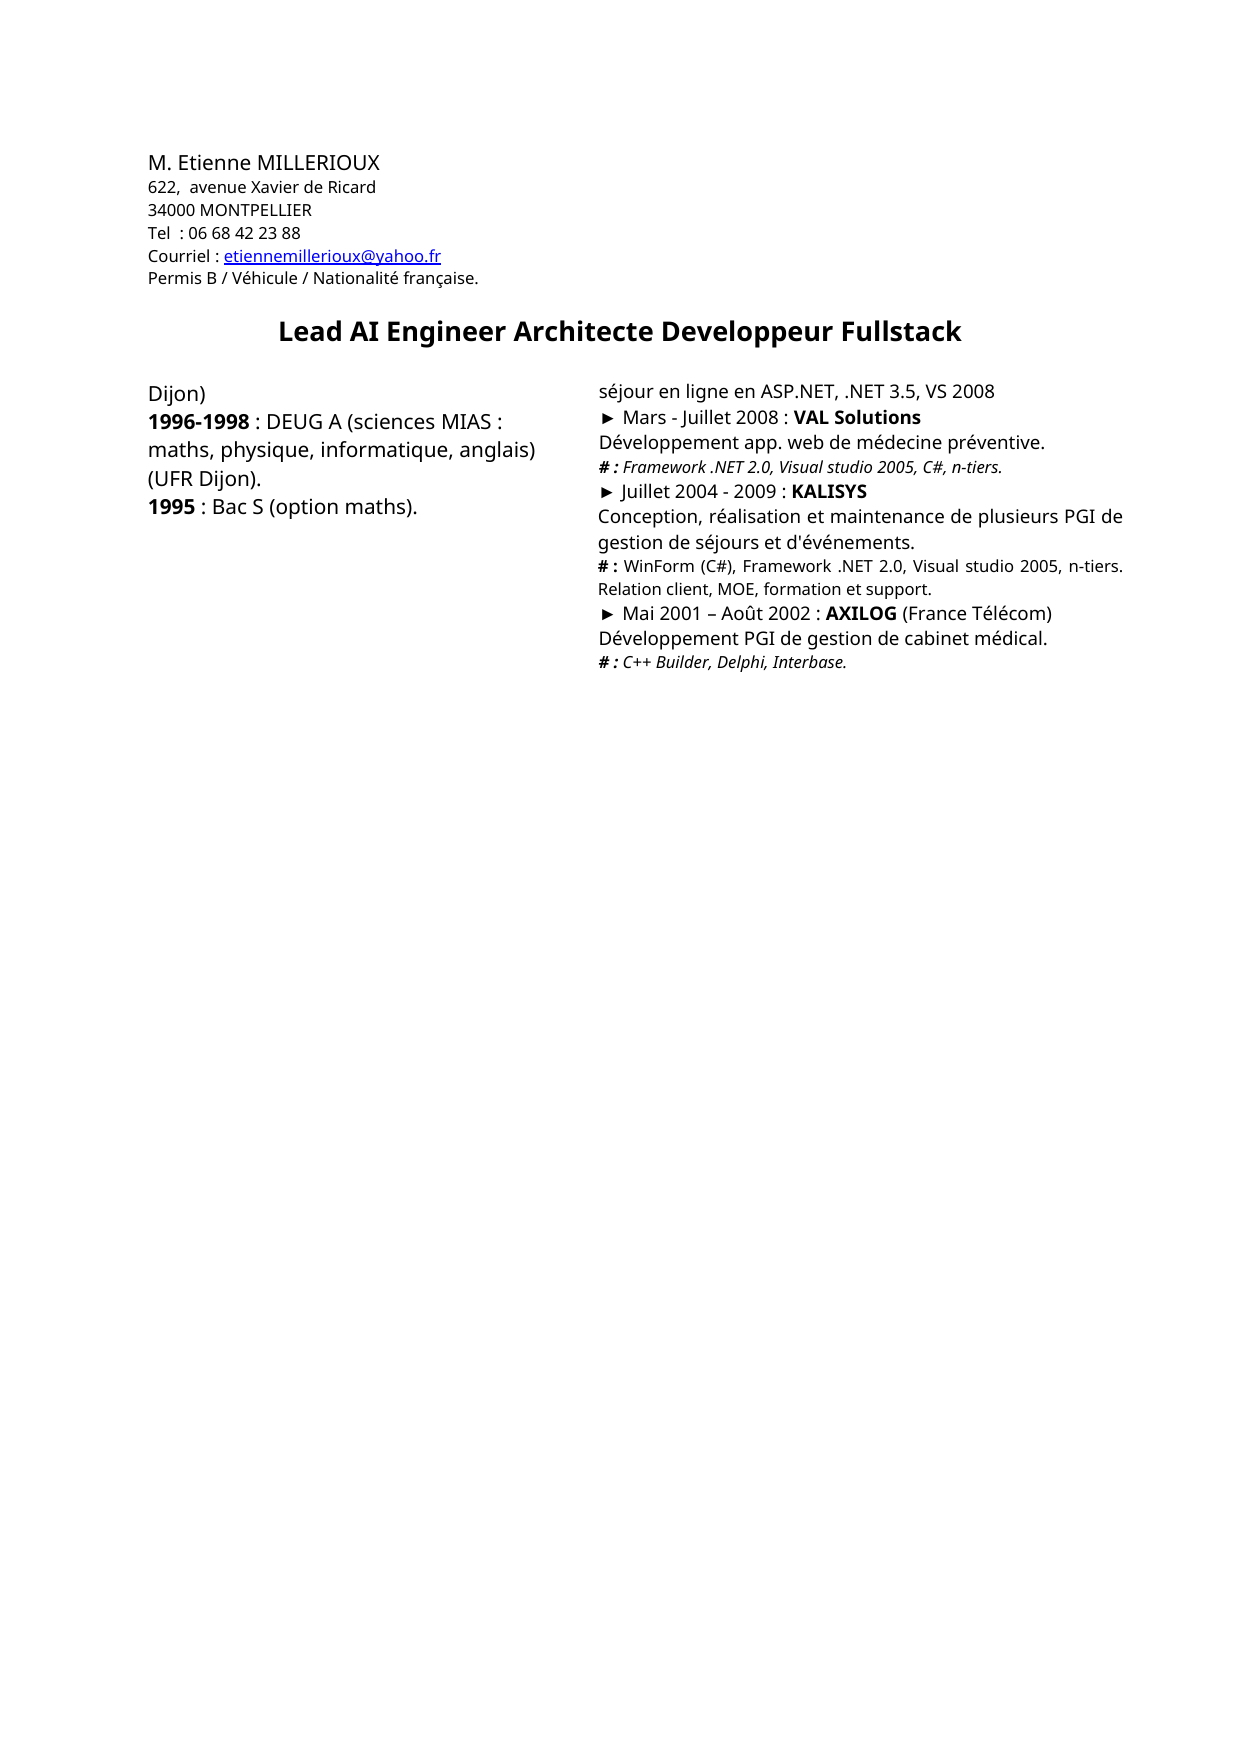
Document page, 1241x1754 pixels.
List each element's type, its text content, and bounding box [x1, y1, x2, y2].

table_header séjour en ligne en ASP.NET, .NET 3.5, VS 2008 ► Mars - Juillet 2008 : VAL Solutions Développement app. web de médecine préventive. # : Framework .NET 2.0, Visual studio 2005, C#, n-tiers. ► Juillet 2004 - 2009 : KALISYS Conception, réalisation et maintenance de plusieurs PGI de gestion de séjours et d'événements. # : WinForm (C#), Framework .NET 2.0, Visual studio 2005, n-tiers. Relation client, MOE, formation et support. ► Mai 2001 – Août 2002 : AXILOG (France Télécom) Développement PGI de gestion de cabinet médical. # : C++ Builder, Delphi, Interbase. [550, 379, 1135, 674]
table_header Dijon) 1996-1998 : DEUG A (sciences MIAS : maths, physique, informatique, anglais) (UFR Dijon). 1995 : Bac S (option maths). [136, 379, 549, 674]
